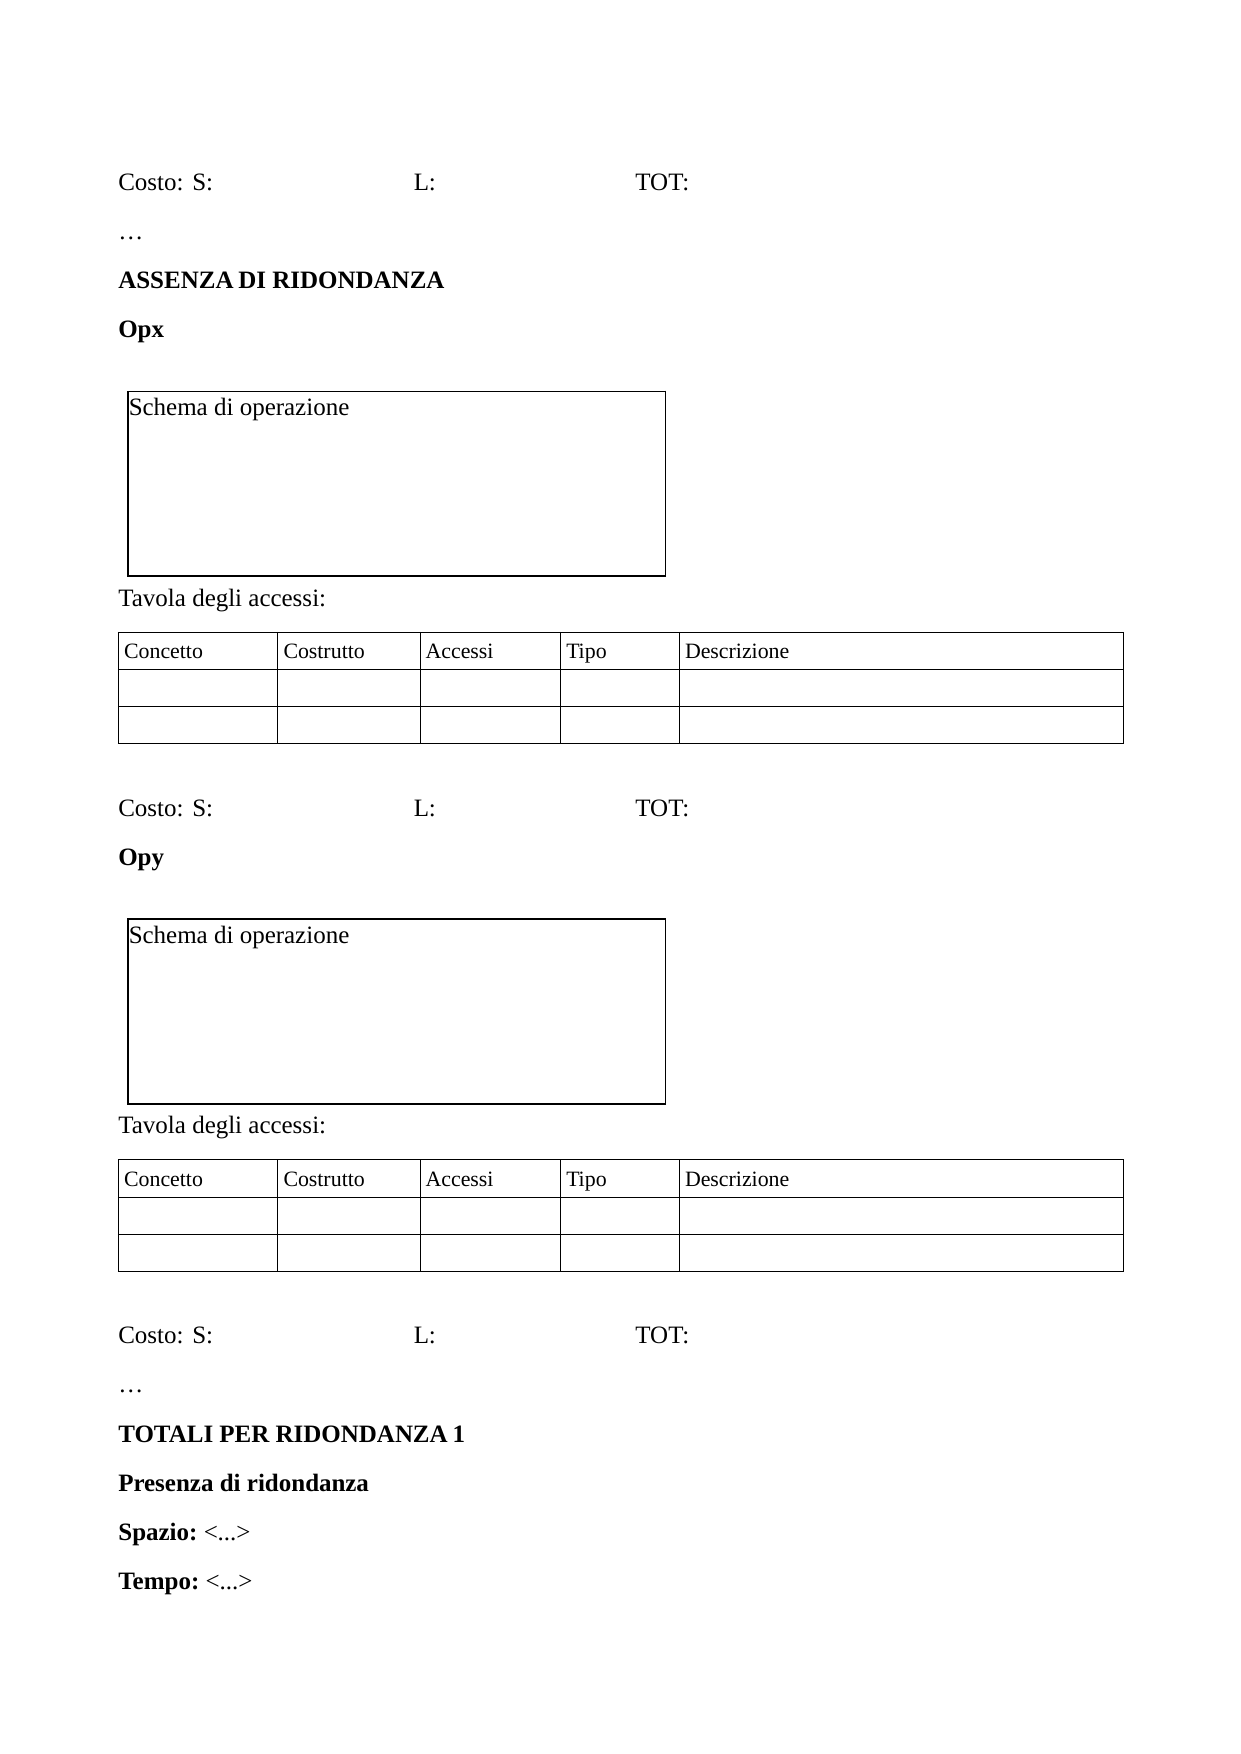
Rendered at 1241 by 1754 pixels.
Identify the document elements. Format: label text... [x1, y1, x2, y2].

table_header Accessi [421, 633, 560, 669]
table_cell [561, 1198, 679, 1234]
text Presenza di ridondanza [118, 1468, 1122, 1496]
table_cell [561, 1235, 679, 1271]
text Costo: S: L: TOT: [118, 1321, 1122, 1349]
text Costo: S: L: TOT: [118, 793, 1122, 822]
table_cell [680, 1235, 1123, 1271]
table_header Accessi [421, 1160, 560, 1197]
table_cell [680, 707, 1123, 743]
text … [118, 1369, 1122, 1398]
table_header Tipo [561, 1160, 679, 1197]
text Opx [118, 314, 1122, 343]
text … [118, 216, 1122, 245]
text Spazio: <...> [118, 1517, 1122, 1546]
table_cell [278, 1198, 420, 1234]
text Tavola degli accessi: [118, 891, 1122, 1139]
table_header Costrutto [278, 633, 420, 669]
table_cell [119, 670, 277, 706]
table_header Concetto [119, 1160, 277, 1197]
text Tempo: <...> [118, 1566, 1122, 1594]
text ASSENZA DI RIDONDANZA [118, 265, 1122, 294]
table_header Costrutto [278, 1160, 420, 1197]
table_cell [278, 670, 420, 706]
table_cell [119, 707, 277, 743]
table_header Descrizione [680, 633, 1123, 669]
text Costo: S: L: TOT: [118, 167, 1122, 196]
table_header Tipo [561, 633, 679, 669]
table_cell [561, 670, 679, 706]
table_header Concetto [119, 633, 277, 669]
table_cell [680, 1198, 1123, 1234]
table_cell [421, 1198, 560, 1234]
table_cell [278, 1235, 420, 1271]
table_cell [119, 1198, 277, 1234]
table_header Descrizione [680, 1160, 1123, 1197]
table_cell [421, 670, 560, 706]
text Schema di operazione [129, 920, 665, 948]
text Opy [118, 842, 1122, 871]
table_cell [421, 707, 560, 743]
table_cell [278, 707, 420, 743]
table_cell [561, 707, 679, 743]
text Schema di operazione [129, 392, 665, 421]
table_cell [421, 1235, 560, 1271]
text TOTALI PER RIDONDANZA 1 [118, 1419, 1122, 1447]
table_cell [680, 670, 1123, 706]
table_cell [119, 1235, 277, 1271]
text Tavola degli accessi: [118, 363, 1122, 611]
